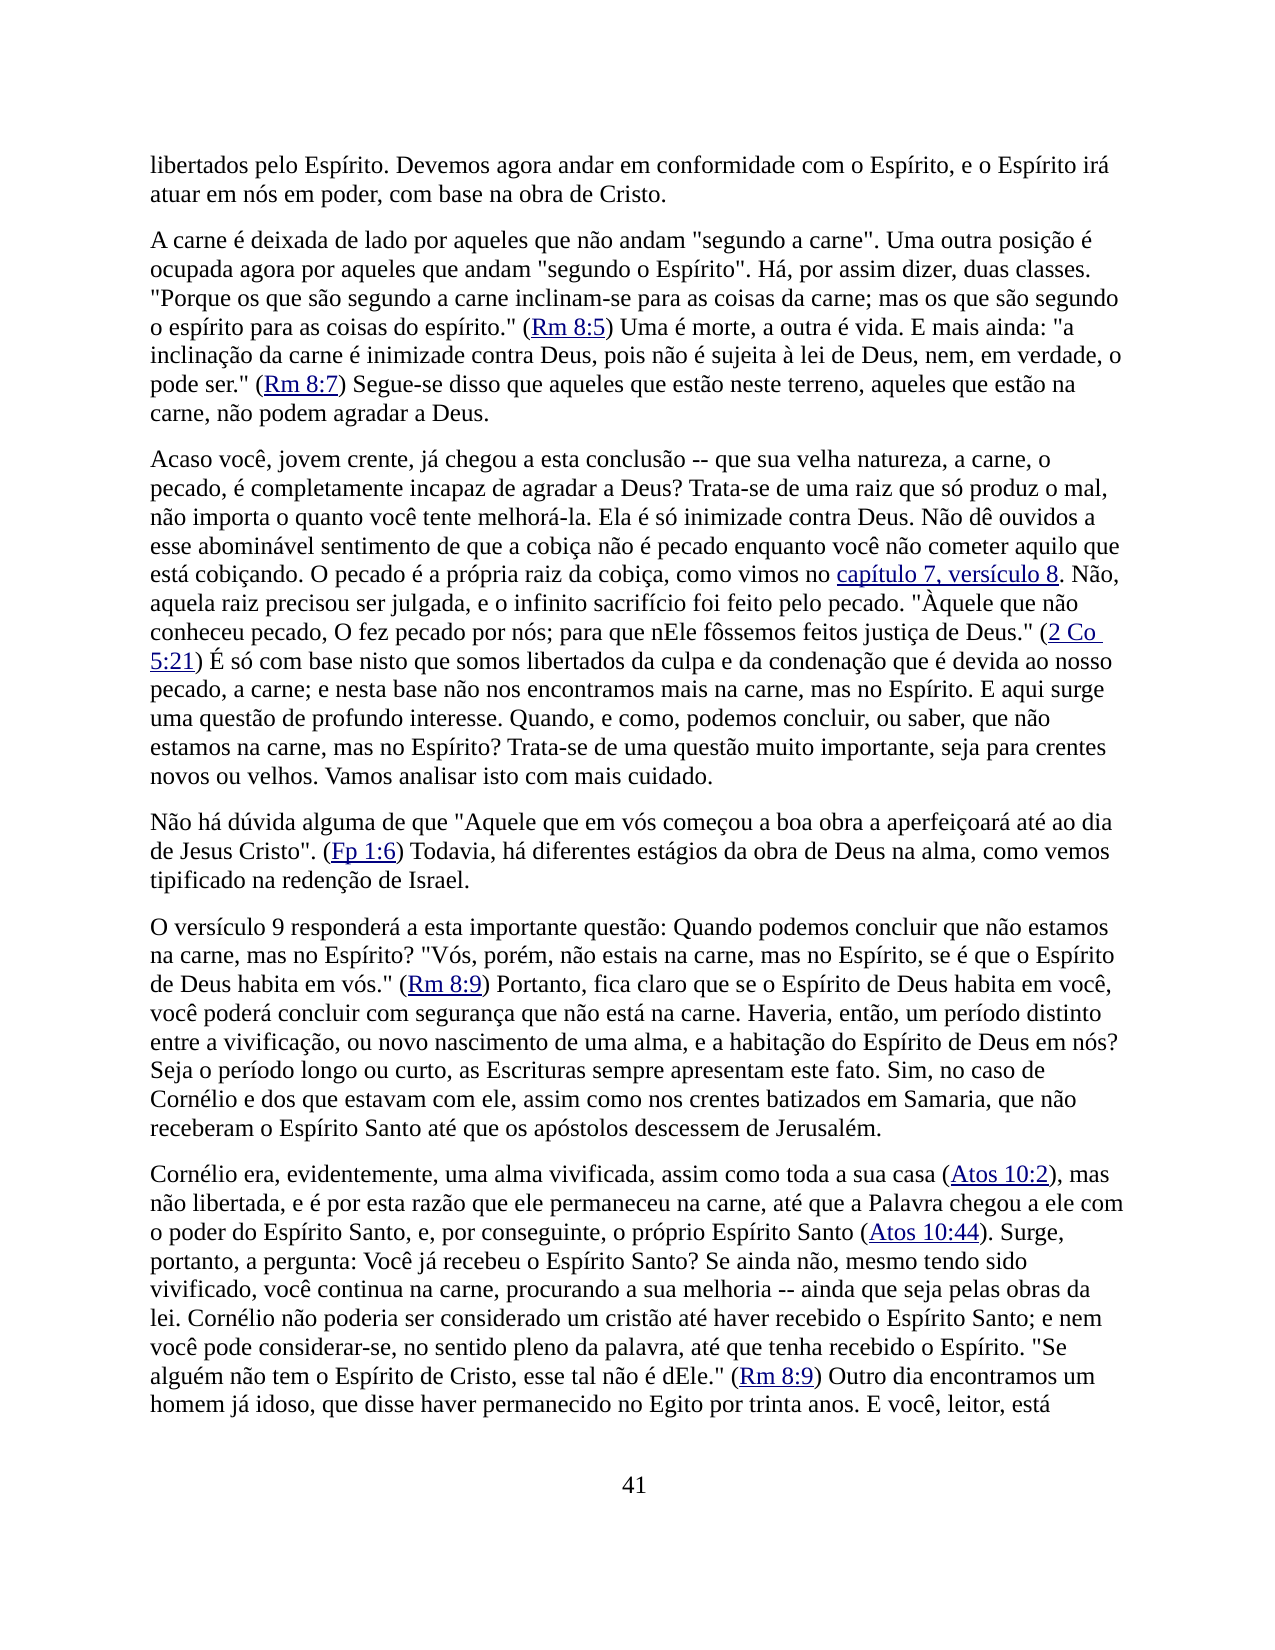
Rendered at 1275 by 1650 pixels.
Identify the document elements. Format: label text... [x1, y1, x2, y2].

text libertados pelo Espírito. Devemos agora andar em conformidade com o Espírito, e o Espírito irá atuar em nós em poder, com base na obra de Cristo. [150, 150, 1125, 207]
text O versículo 9 responderá a esta importante questão: Quando podemos concluir que não estamos na carne, mas no Espírito? "Vós, porém, não estais na carne, mas no Espírito, se é que o Espírito de Deus habita em vós." (Rm 8:9) Portanto, fica claro que se o Espírito de Deus habita em você, você poderá concluir com segurança que não está na carne. Haveria, então, um período distinto entre a vivificação, ou novo nascimento de uma alma, e a habitação do Espírito de Deus em nós? Seja o período longo ou curto, as Escrituras sempre apresentam este fato. Sim, no caso de Cornélio e dos que estavam com ele, assim como nos crentes batizados em Samaria, que não receberam o Espírito Santo até que os apóstolos descessem de Jerusalém. [150, 912, 1125, 1142]
text Cornélio era, evidentemente, uma alma vivificada, assim como toda a sua casa (Atos 10:2), mas não libertada, e é por esta razão que ele permaneceu na carne, até que a Palavra chegou a ele com o poder do Espírito Santo, e, por conseguinte, o próprio Espírito Santo (Atos 10:44). Surge, portanto, a pergunta: Você já recebeu o Espírito Santo? Se ainda não, mesmo tendo sido vivificado, você continua na carne, procurando a sua melhoria -- ainda que seja pelas obras da lei. Cornélio não poderia ser considerado um cristão até haver recebido o Espírito Santo; e nem você pode considerar-se, no sentido pleno da palavra, até que tenha recebido o Espírito. "Se alguém não tem o Espírito de Cristo, esse tal não é dEle." (Rm 8:9) Outro dia encontramos um homem já idoso, que disse haver permanecido no Egito por trinta anos. E você, leitor, está [150, 1159, 1125, 1418]
text A carne é deixada de lado por aqueles que não andam "segundo a carne". Uma outra posição é ocupada agora por aqueles que andam "segundo o Espírito". Há, por assim dizer, duas classes. "Porque os que são segundo a carne inclinam-se para as coisas da carne; mas os que são segundo o espírito para as coisas do espírito." (Rm 8:5) Uma é morte, a outra é vida. E mais ainda: "a inclinação da carne é inimizade contra Deus, pois não é sujeita à lei de Deus, nem, em verdade, o pode ser." (Rm 8:7) Segue-se disso que aqueles que estão neste terreno, aqueles que estão na carne, não podem agradar a Deus. [150, 225, 1125, 427]
text Não há dúvida alguma de que "Aquele que em vós começou a boa obra a aperfeiçoará até ao dia de Jesus Cristo". (Fp 1:6) Todavia, há diferentes estágios da obra de Deus na alma, como vemos tipificado na redenção de Israel. [150, 807, 1125, 894]
text Acaso você, jovem crente, já chegou a esta conclusão -- que sua velha natureza, a carne, o pecado, é completamente incapaz de agradar a Deus? Trata-se de uma raiz que só produz o mal, não importa o quanto você tente melhorá-la. Ela é só inimizade contra Deus. Não dê ouvidos a esse abominável sentimento de que a cobiça não é pecado enquanto você não cometer aquilo que está cobiçando. O pecado é a própria raiz da cobiça, como vimos no capítulo 7, versículo 8. Não, aquela raiz precisou ser julgada, e o infinito sacrifício foi feito pelo pecado. "Àquele que não conheceu pecado, O fez pecado por nós; para que nEle fôssemos feitos justiça de Deus." (2 Co 5:21) É só com base nisto que somos libertados da culpa e da condenação que é devida ao nosso pecado, a carne; e nesta base não nos encontramos mais na carne, mas no Espírito. E aqui surge uma questão de profundo interesse. Quando, e como, podemos concluir, ou saber, que não estamos na carne, mas no Espírito? Trata-se de uma questão muito importante, seja para crentes novos ou velhos. Vamos analisar isto com mais cuidado. [150, 444, 1125, 789]
